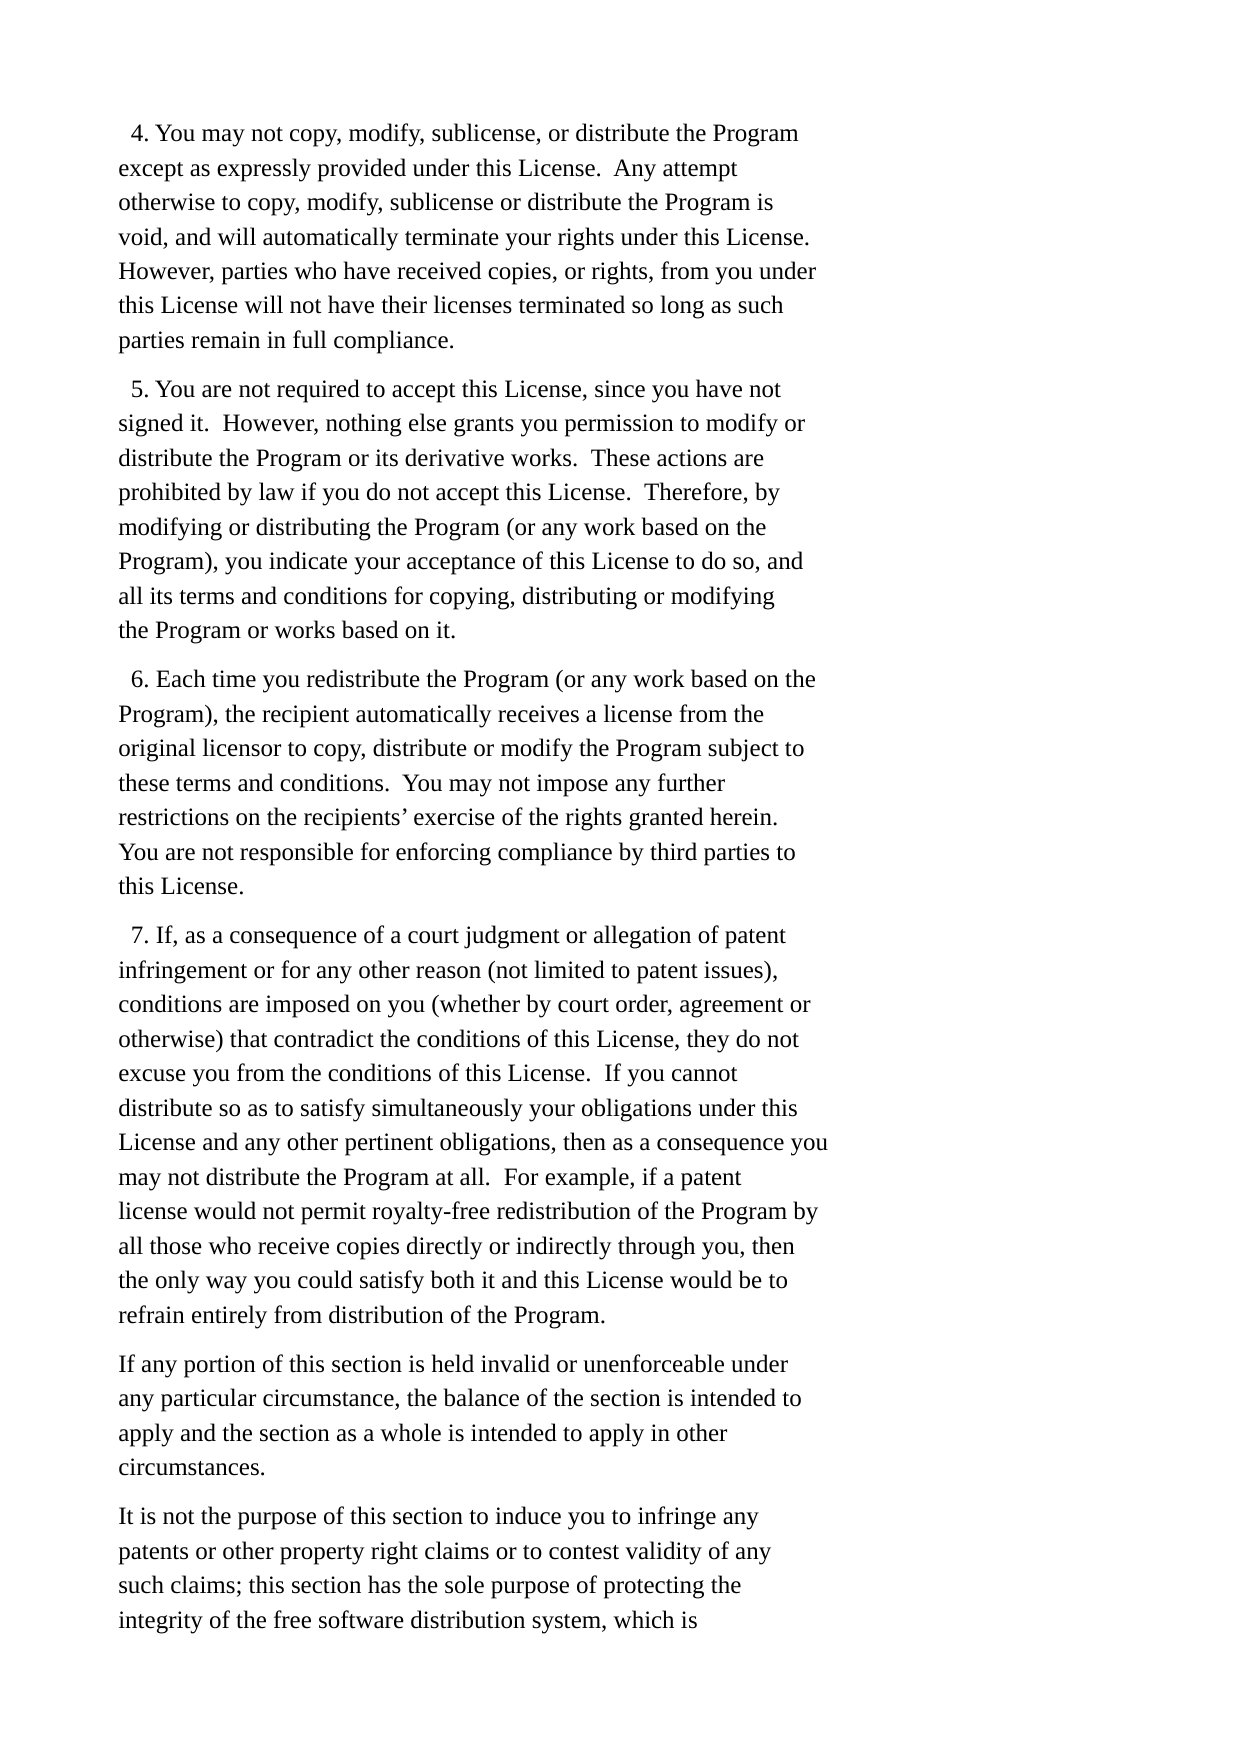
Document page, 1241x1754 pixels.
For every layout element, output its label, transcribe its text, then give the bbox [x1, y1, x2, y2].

text 4. You may not copy, modify, sublicense, or distribute the Program except as expressly provided under this License. Any attempt otherwise to copy, modify, sublicense or distribute the Program is void, and will automatically terminate your rights under this License. However, parties who have received copies, or rights, from you under this License will not have their licenses terminated so long as such parties remain in full compliance. [118, 118, 1122, 354]
text 7. If, as a consequence of a court judgment or allegation of patent infringement or for any other reason (not limited to patent issues), conditions are imposed on you (whether by court order, agreement or otherwise) that contradict the conditions of this License, they do not excuse you from the conditions of this License. If you cannot distribute so as to satisfy simultaneously your obligations under this License and any other pertinent obligations, then as a consequence you may not distribute the Program at all. For example, if a patent license would not permit royalty-free redistribution of the Program by all those who receive copies directly or indirectly through you, then the only way you could satisfy both it and this License would be to refrain entirely from distribution of the Program. [118, 920, 1122, 1328]
text If any portion of this section is held invalid or unenforceable under any particular circumstance, the balance of the section is intended to apply and the section as a whole is intended to apply in other circumstances. [118, 1349, 1122, 1481]
text 5. You are not required to accept this License, since you have not signed it. However, nothing else grants you permission to modify or distribute the Program or its derivative works. These actions are prohibited by law if you do not accept this License. Therefore, by modifying or distributing the Program (or any work based on the Program), you indicate your acceptance of this License to do so, and all its terms and conditions for copying, distributing or modifying the Program or works based on it. [118, 374, 1122, 644]
text It is not the purpose of this section to induce you to infringe any patents or other property right claims or to contest validity of any such claims; this section has the sole purpose of protecting the integrity of the free software distribution system, which is [118, 1501, 1122, 1633]
text 6. Each time you redistribute the Program (or any work based on the Program), the recipient automatically receives a license from the original licensor to copy, distribute or modify the Program subject to these terms and conditions. You may not impose any further restrictions on the recipients’ exercise of the rights granted herein. You are not responsible for enforcing compliance by third parties to this License. [118, 664, 1122, 900]
